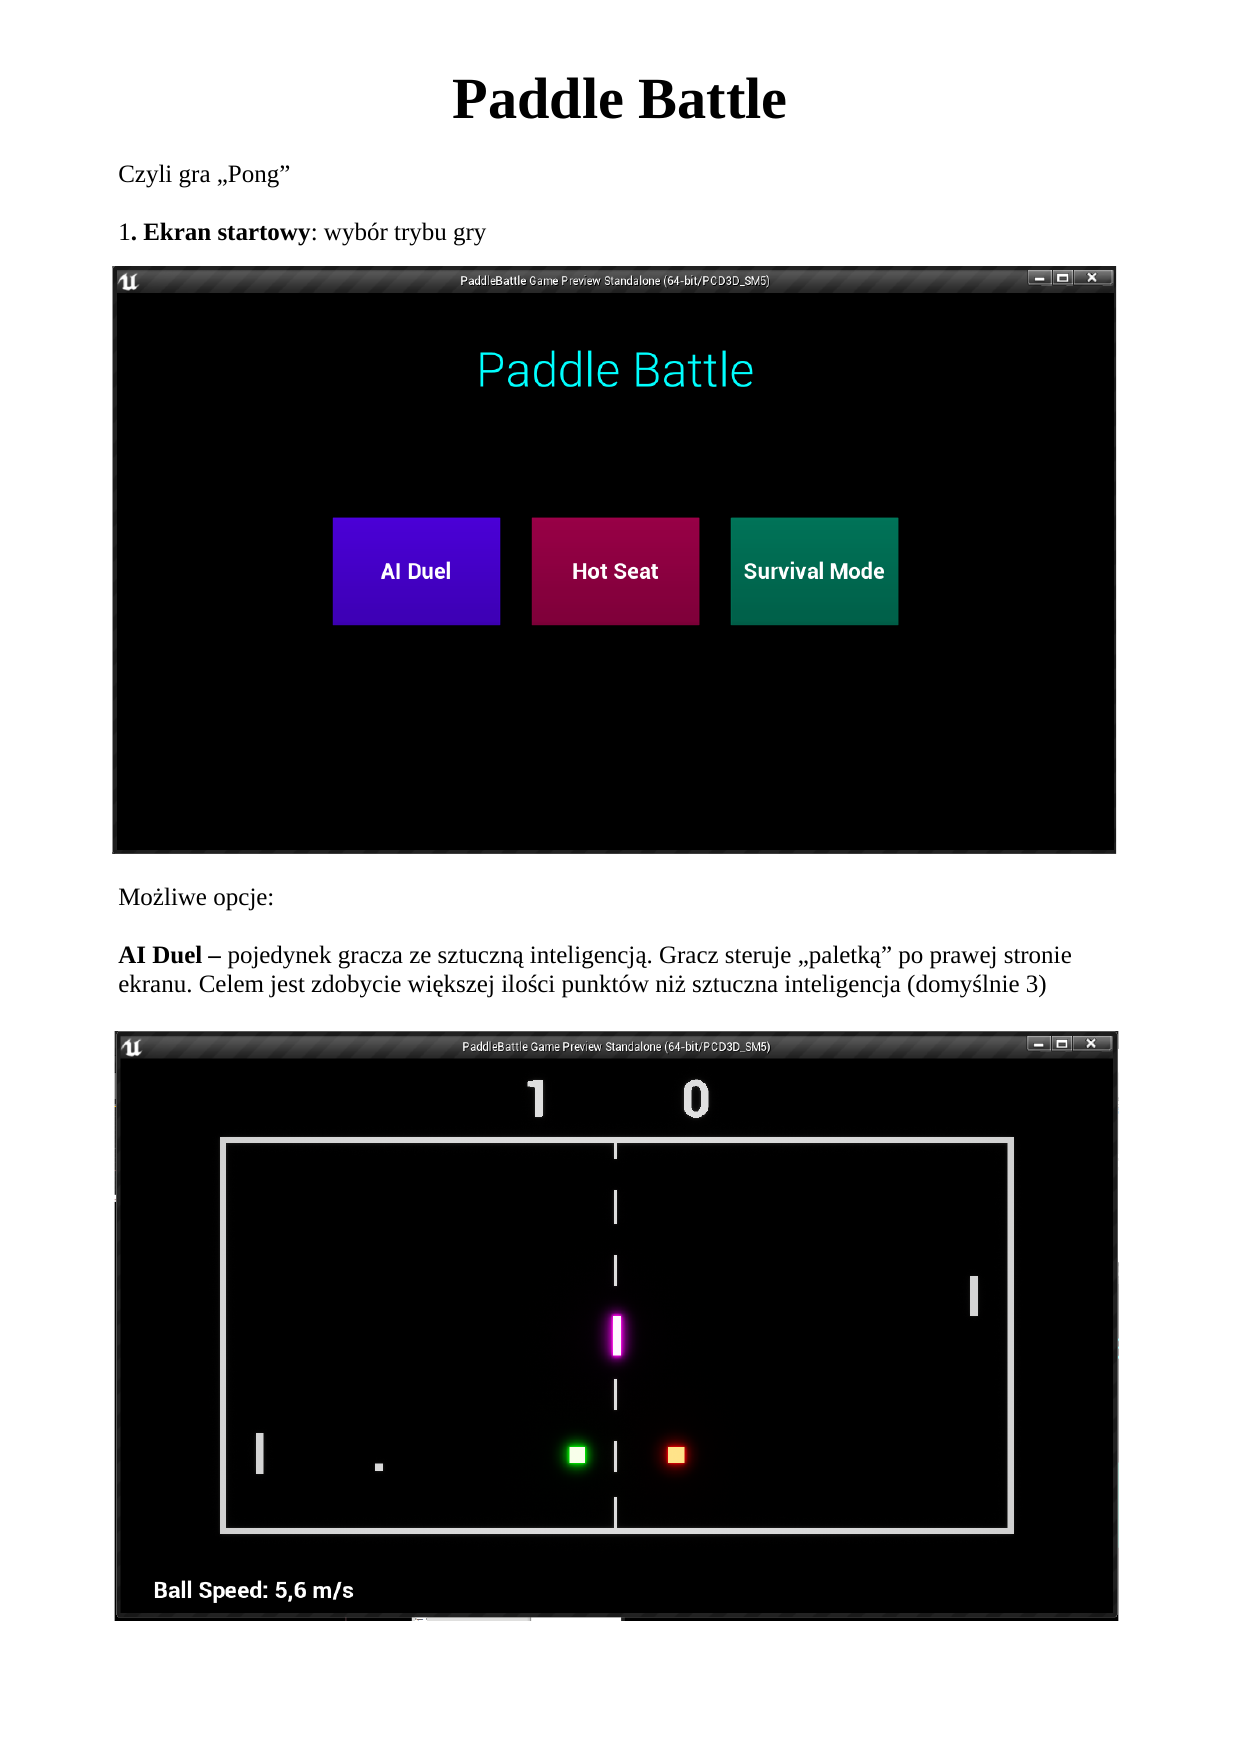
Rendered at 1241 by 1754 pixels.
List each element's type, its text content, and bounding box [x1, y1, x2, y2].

text Czyli gra „Pong” [118, 159, 1122, 188]
picture [114, 1031, 1119, 1621]
text 1. Ekran startowy: wybór trybu gry [118, 217, 1122, 246]
picture [112, 266, 1117, 854]
text Paddle Battle [118, 64, 1122, 131]
text AI Duel – pojedynek gracza ze sztuczną inteligencją. Gracz steruje „paletką” po prawej stronie ekranu. Celem jest zdobycie większej ilości punktów niż sztuczna inteligencja (domyślnie 3) [118, 940, 1122, 997]
text Możliwe opcje: [118, 882, 1122, 911]
